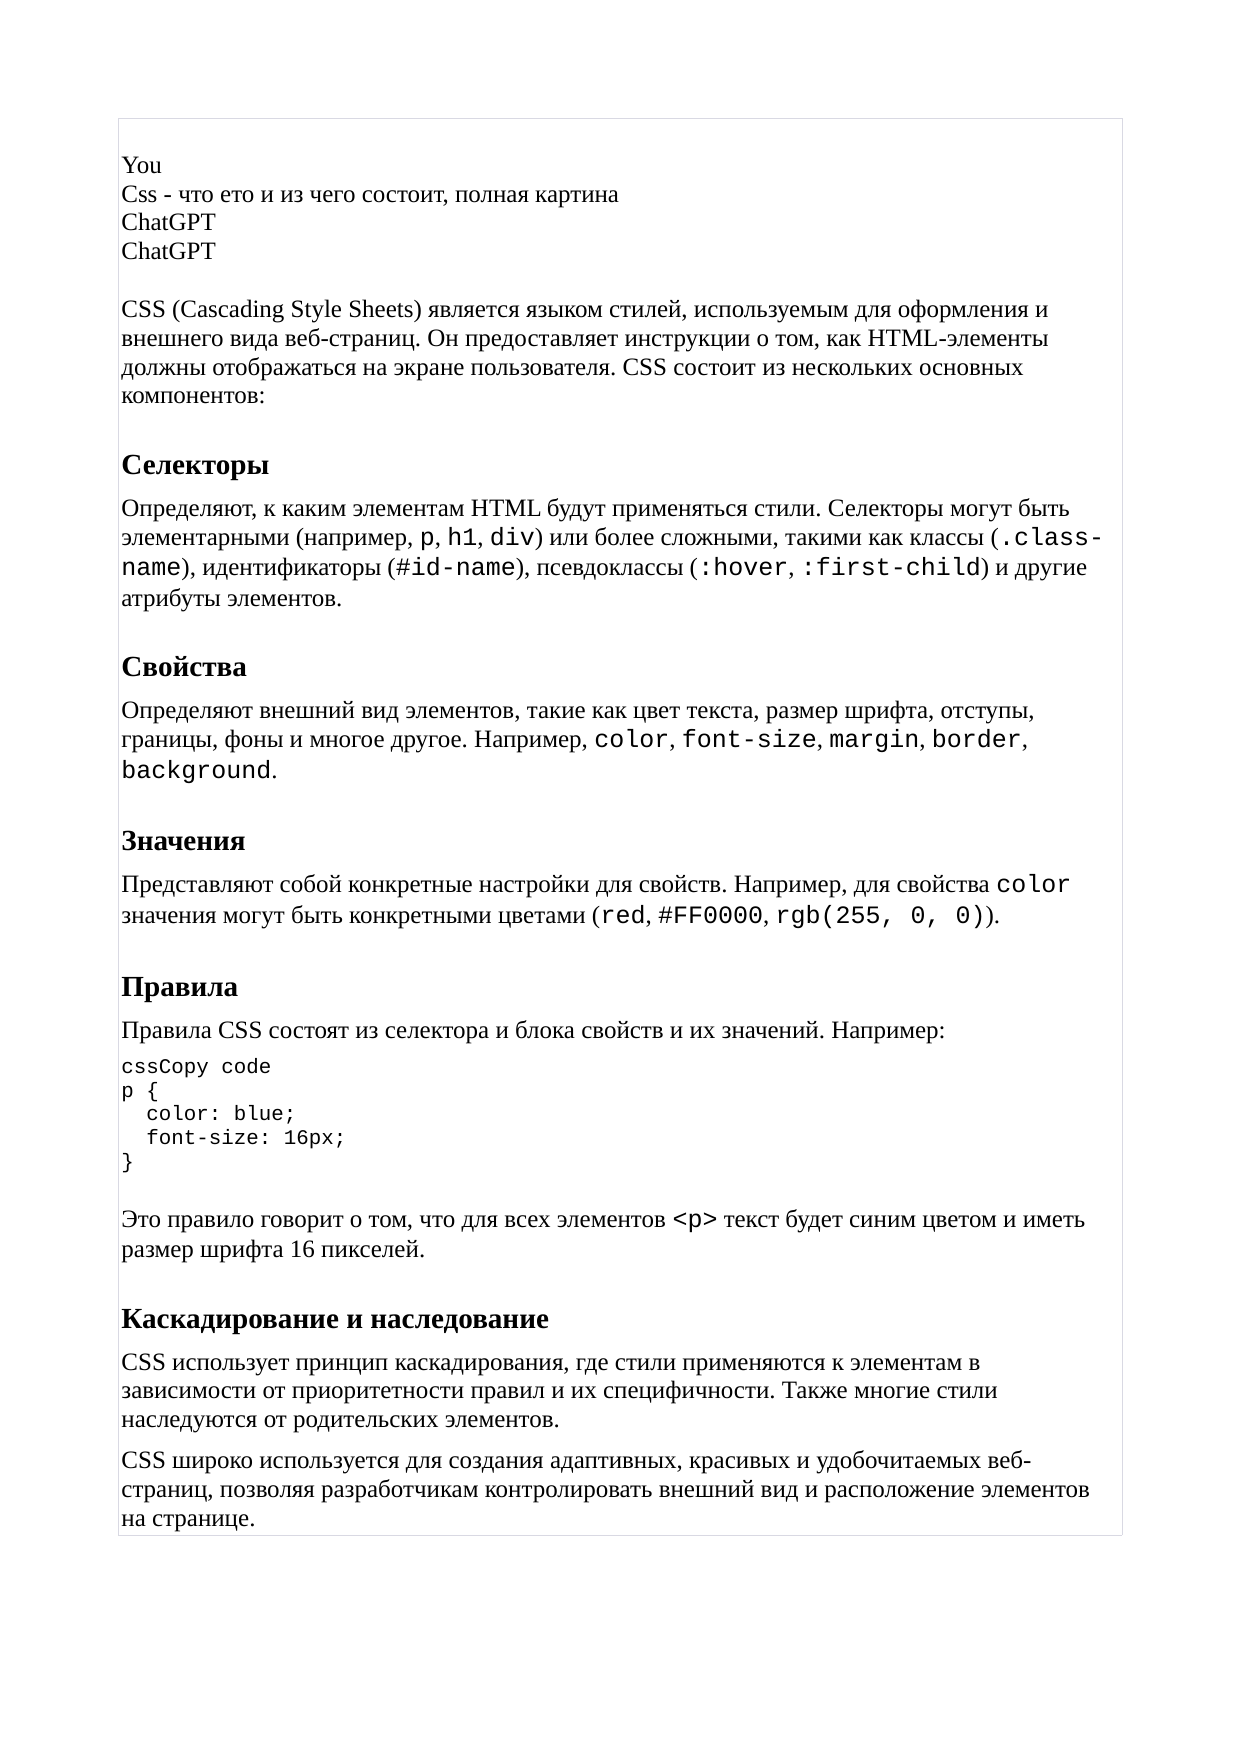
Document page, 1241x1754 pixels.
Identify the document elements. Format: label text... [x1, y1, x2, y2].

subtitle Каскадирование и наследование [119, 1298, 1122, 1334]
text Определяют внешний вид элементов, такие как цвет текста, размер шрифта, отступы, границы, фоны и многое другое. Например, color, font-size, margin, border, background. [119, 693, 1122, 786]
text CSS (Cascading Style Sheets) является языком стилей, используемым для оформления и внешнего вида веб-страниц. Он предоставляет инструкции о том, как HTML-элементы должны отображаться на экране пользователя. CSS состоит из нескольких основных компонентов: [119, 291, 1122, 409]
text Представляют собой конкретные настройки для свойств. Например, для свойства color значения могут быть конкретными цветами (red, #FF0000, rgb(255, 0, 0)). [119, 867, 1122, 931]
text Css - что ето и из чего состоит, полная картина [119, 176, 1122, 204]
subtitle Селекторы [119, 444, 1122, 480]
text color: blue; [119, 1100, 1122, 1124]
text ChatGPT [119, 233, 1122, 265]
text p { [119, 1077, 1122, 1100]
text CSS широко используется для создания адаптивных, красивых и удобочитаемых веб-страниц, позволяя разработчикам контролировать внешний вид и расположение элементов на странице. [119, 1443, 1122, 1535]
subtitle Свойства [119, 647, 1122, 683]
text Правила CSS состоят из селектора и блока свойств и их значений. Например: [119, 1012, 1122, 1043]
text font-size: 16px; [119, 1124, 1122, 1148]
text Это правило говорит о том, что для всех элементов <p> текст будет синим цветом и иметь размер шрифта 16 пикселей. [119, 1201, 1122, 1263]
text cssCopy code [119, 1053, 1122, 1077]
text Определяют, к каким элементам HTML будут применяться стили. Селекторы могут быть элементарными (например, p, h1, div) или более сложными, такими как классы (.class-name), идентификаторы (#id-name), псевдоклассы (:hover, :first-child) и другие атрибуты элементов. [119, 490, 1122, 612]
text ChatGPT [119, 204, 1122, 233]
text CSS использует принцип каскадирования, где стили применяются к элементам в зависимости от приоритетности правил и их специфичности. Также многие стили наследуются от родительских элементов. [119, 1344, 1122, 1433]
subtitle Значения [119, 821, 1122, 857]
text } [119, 1148, 1122, 1174]
text You [119, 147, 1122, 176]
subtitle Правила [119, 966, 1122, 1002]
